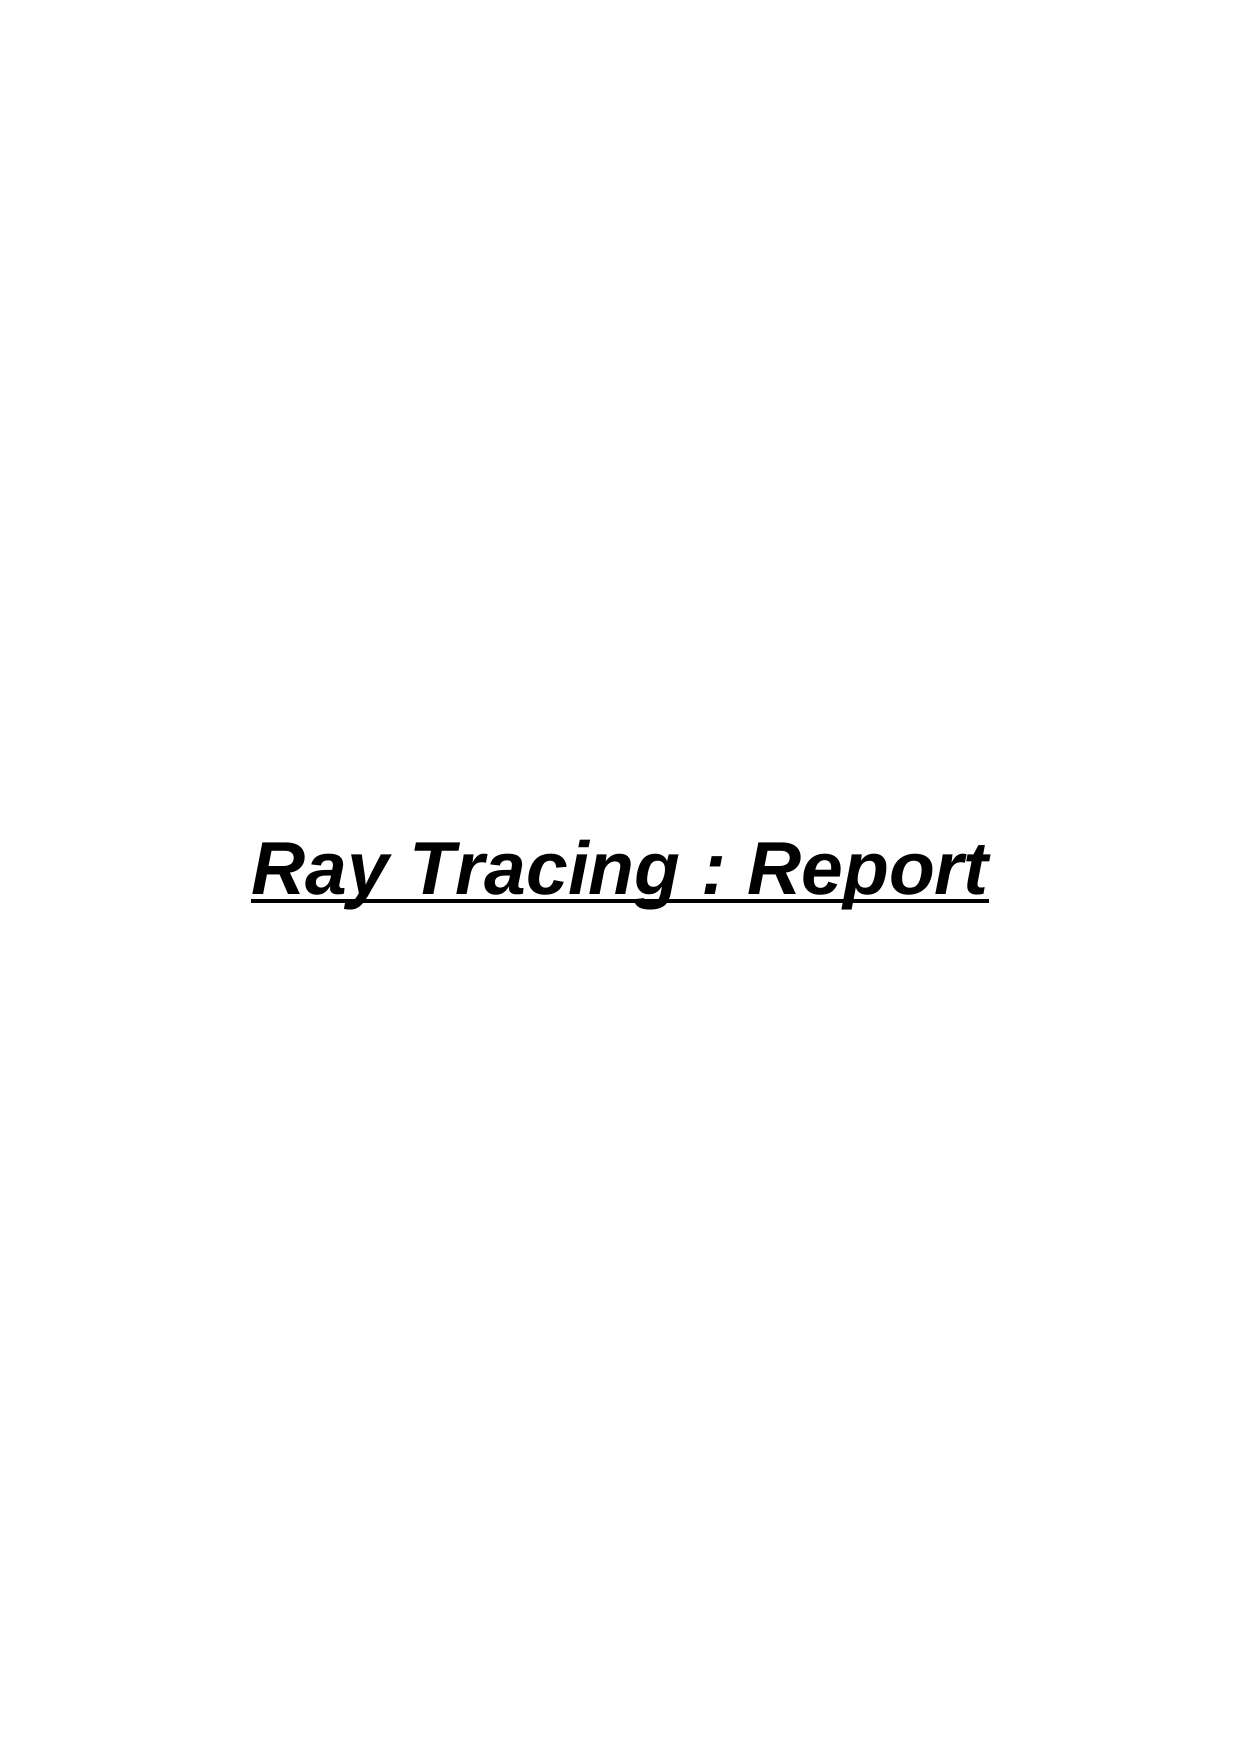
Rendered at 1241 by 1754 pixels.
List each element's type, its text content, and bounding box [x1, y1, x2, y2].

title Ray Tracing : Report [118, 824, 1122, 911]
